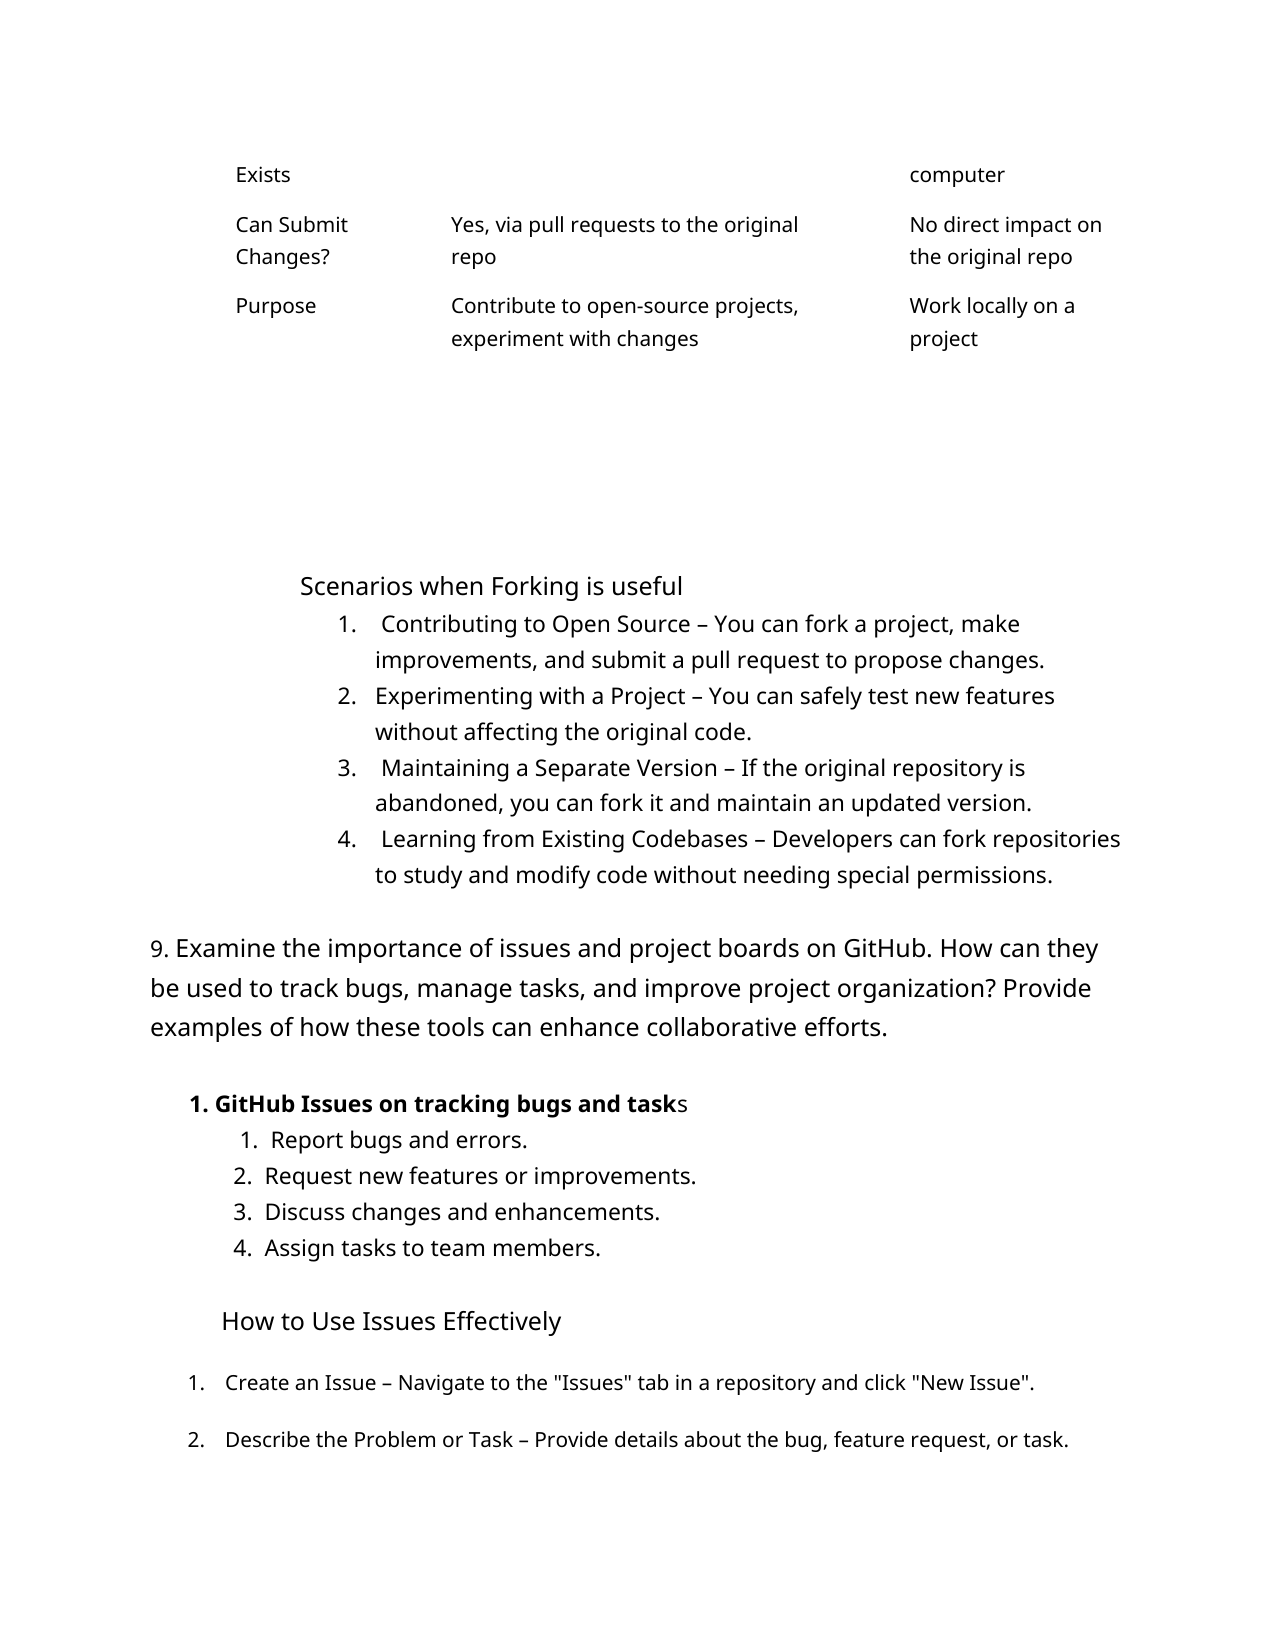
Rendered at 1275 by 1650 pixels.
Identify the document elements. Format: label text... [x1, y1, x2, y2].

list Create an Issue – Navigate to the "Issues" tab in a repository and click "New Issue". [187, 1368, 1125, 1425]
text 1. GitHub Issues on tracking bugs and tasks [150, 1088, 1125, 1119]
text 2. Request new features or improvements. [150, 1160, 1125, 1191]
list Contributing to Open Source – You can fork a project, make improvements, and submit a pull request to propose changes. [337, 608, 1125, 675]
table_cell No direct impact on the original repo [824, 199, 1125, 281]
table_cell Exists [150, 150, 365, 199]
list Experimenting with a Project – You can safely test new features without affecting the original code. [337, 679, 1125, 747]
text How to Use Issues Effectively [150, 1304, 1125, 1338]
table_cell [365, 150, 824, 199]
text Scenarios when Forking is useful [300, 568, 1125, 603]
list Maintaining a Separate Version – If the original repository is abandoned, you can fork it and maintain an updated version. [337, 751, 1125, 819]
text 3. Discuss changes and enhancements. [150, 1196, 1125, 1227]
table_cell Contribute to open-source projects, experiment with changes [365, 281, 824, 493]
table_cell computer [824, 150, 1125, 199]
text 9. Examine the importance of issues and project boards on GitHub. How can they be used to track bugs, manage tasks, and improve project organization? Provide examples of how these tools can enhance collaborative efforts. [150, 931, 1125, 1043]
table_cell Purpose [150, 281, 365, 493]
text 4. Assign tasks to team members. [150, 1232, 1125, 1263]
table_cell Work locally on a project [824, 281, 1125, 493]
list Learning from Existing Codebases – Developers can fork repositories to study and modify code without needing special permissions. [337, 823, 1125, 891]
table_cell Can Submit Changes? [150, 199, 365, 281]
table_cell Yes, via pull requests to the original repo [365, 199, 824, 281]
list Describe the Problem or Task – Provide details about the bug, feature request, or task. [187, 1425, 1125, 1482]
text 1. Report bugs and errors. [150, 1124, 1125, 1155]
